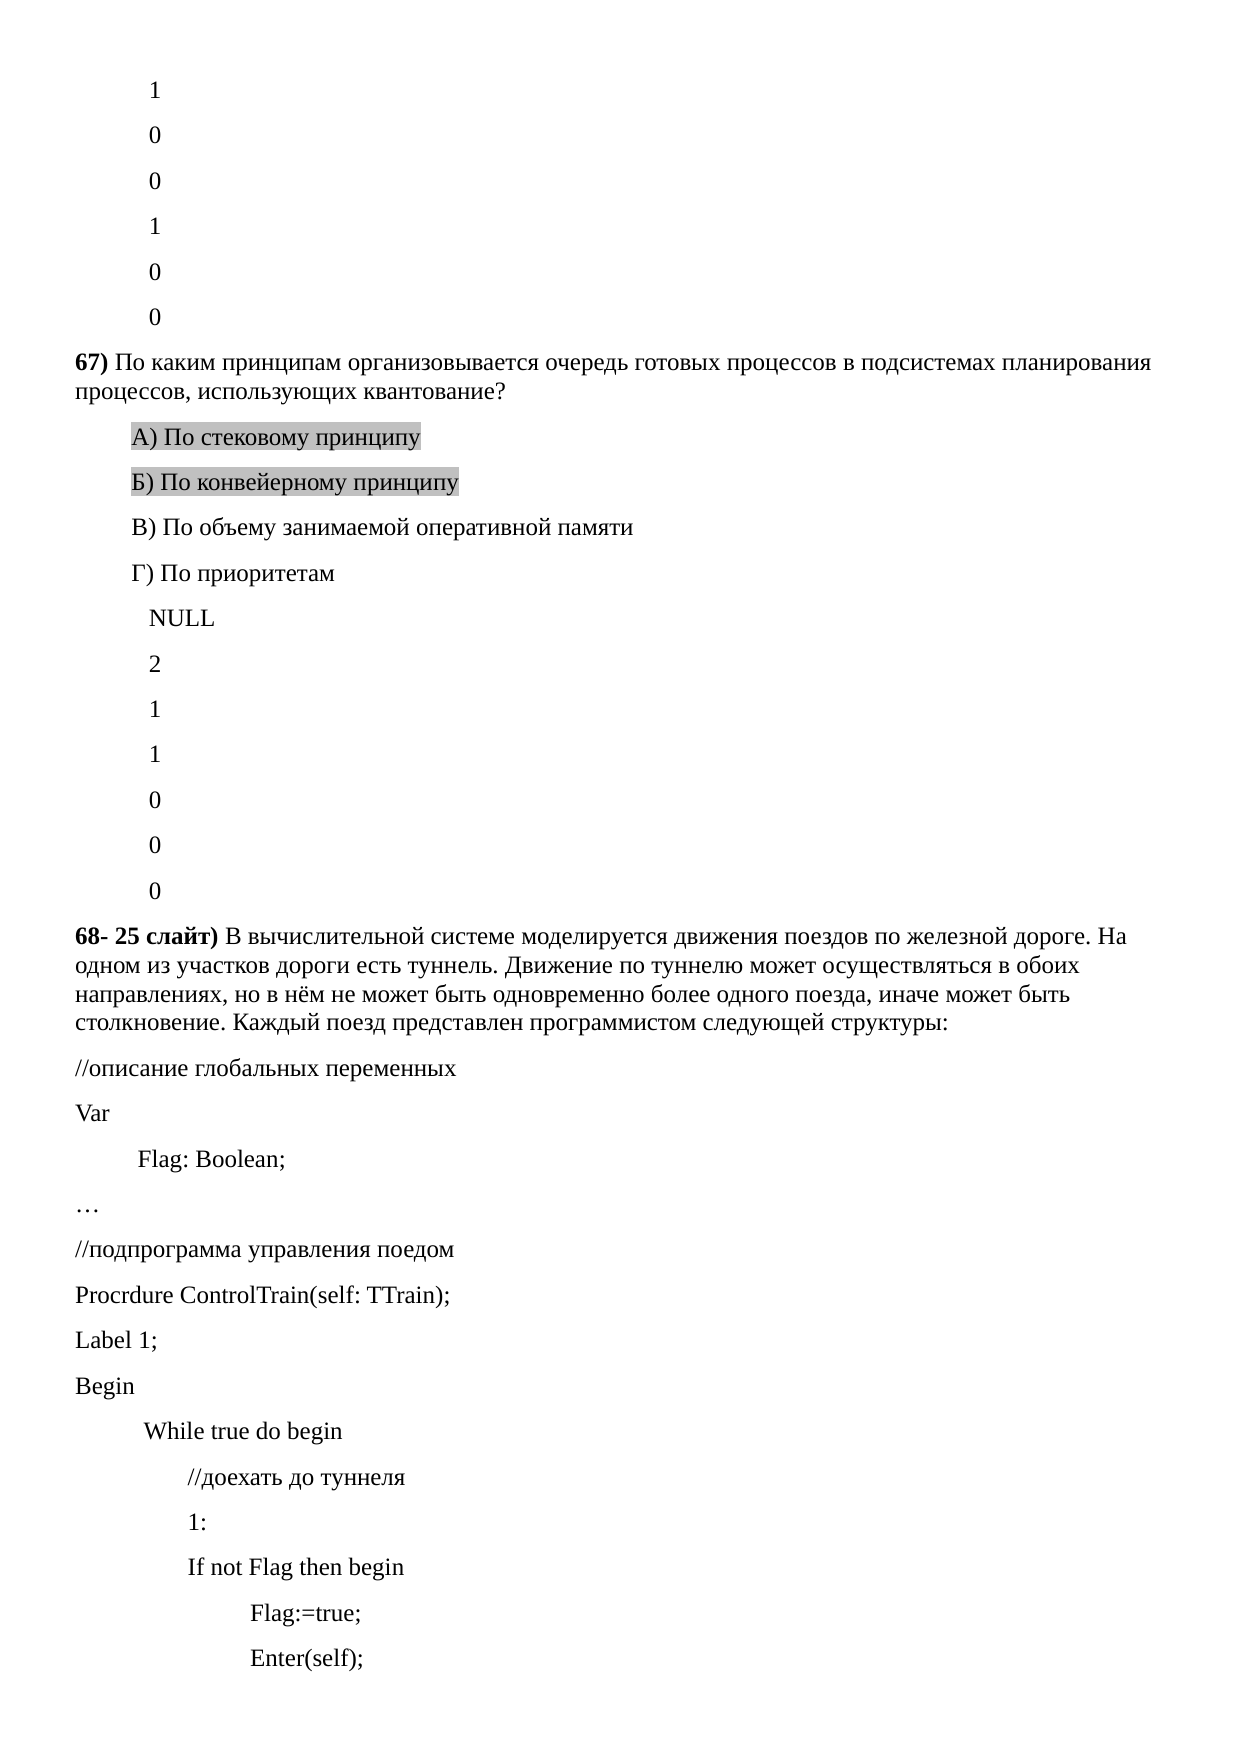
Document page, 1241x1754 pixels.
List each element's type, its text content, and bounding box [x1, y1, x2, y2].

text //подпрограмма управления поедом [75, 1234, 1165, 1263]
text Flag:=true; [75, 1598, 1165, 1627]
text … [75, 1189, 1165, 1218]
text 67) По каким принципам организовывается очередь готовых процессов в подсистемах планирования процессов, использующих квантование? [75, 347, 1165, 405]
text 2 [149, 649, 1165, 677]
text //описание глобальных переменных [75, 1053, 1165, 1082]
text 1 [149, 694, 1165, 723]
text NULL [149, 603, 1165, 632]
text 1 [149, 75, 1165, 104]
text 0 [149, 830, 1165, 859]
text 0 [149, 257, 1165, 285]
text Procrdure ControlTrain(self: TTrain); [75, 1280, 1165, 1309]
text 1: [75, 1507, 1165, 1536]
text Flag: Boolean; [75, 1144, 1165, 1172]
text 0 [149, 876, 1165, 904]
text 1 [149, 211, 1165, 240]
text 1 [149, 739, 1165, 768]
text While true do begin [75, 1416, 1165, 1445]
text Enter(self); [75, 1643, 1165, 1672]
text 0 [149, 166, 1165, 194]
text 0 [149, 120, 1165, 149]
text Var [75, 1098, 1165, 1127]
text 68- 25 слайт) В вычислительной системе моделируется движения поездов по железной дороге. На одном из участков дороги есть туннель. Движение по туннелю может осуществляться в обоих направлениях, но в нём не может быть одновременно более одного поезда, иначе может быть столкновение. Каждый поезд представлен программистом следующей структуры: [75, 921, 1165, 1036]
text Label 1; [75, 1325, 1165, 1354]
text //доехать до туннеля [75, 1462, 1165, 1490]
text 0 [149, 785, 1165, 814]
text If not Flag then begin [75, 1552, 1165, 1581]
text Begin [75, 1371, 1165, 1399]
text А) По стековому принципу [75, 422, 1165, 450]
text В) По объему занимаемой оперативной памяти [75, 512, 1165, 541]
text Б) По конвейерному принципу [75, 467, 1165, 496]
text Г) По приоритетам [75, 558, 1165, 587]
text 0 [149, 302, 1165, 331]
